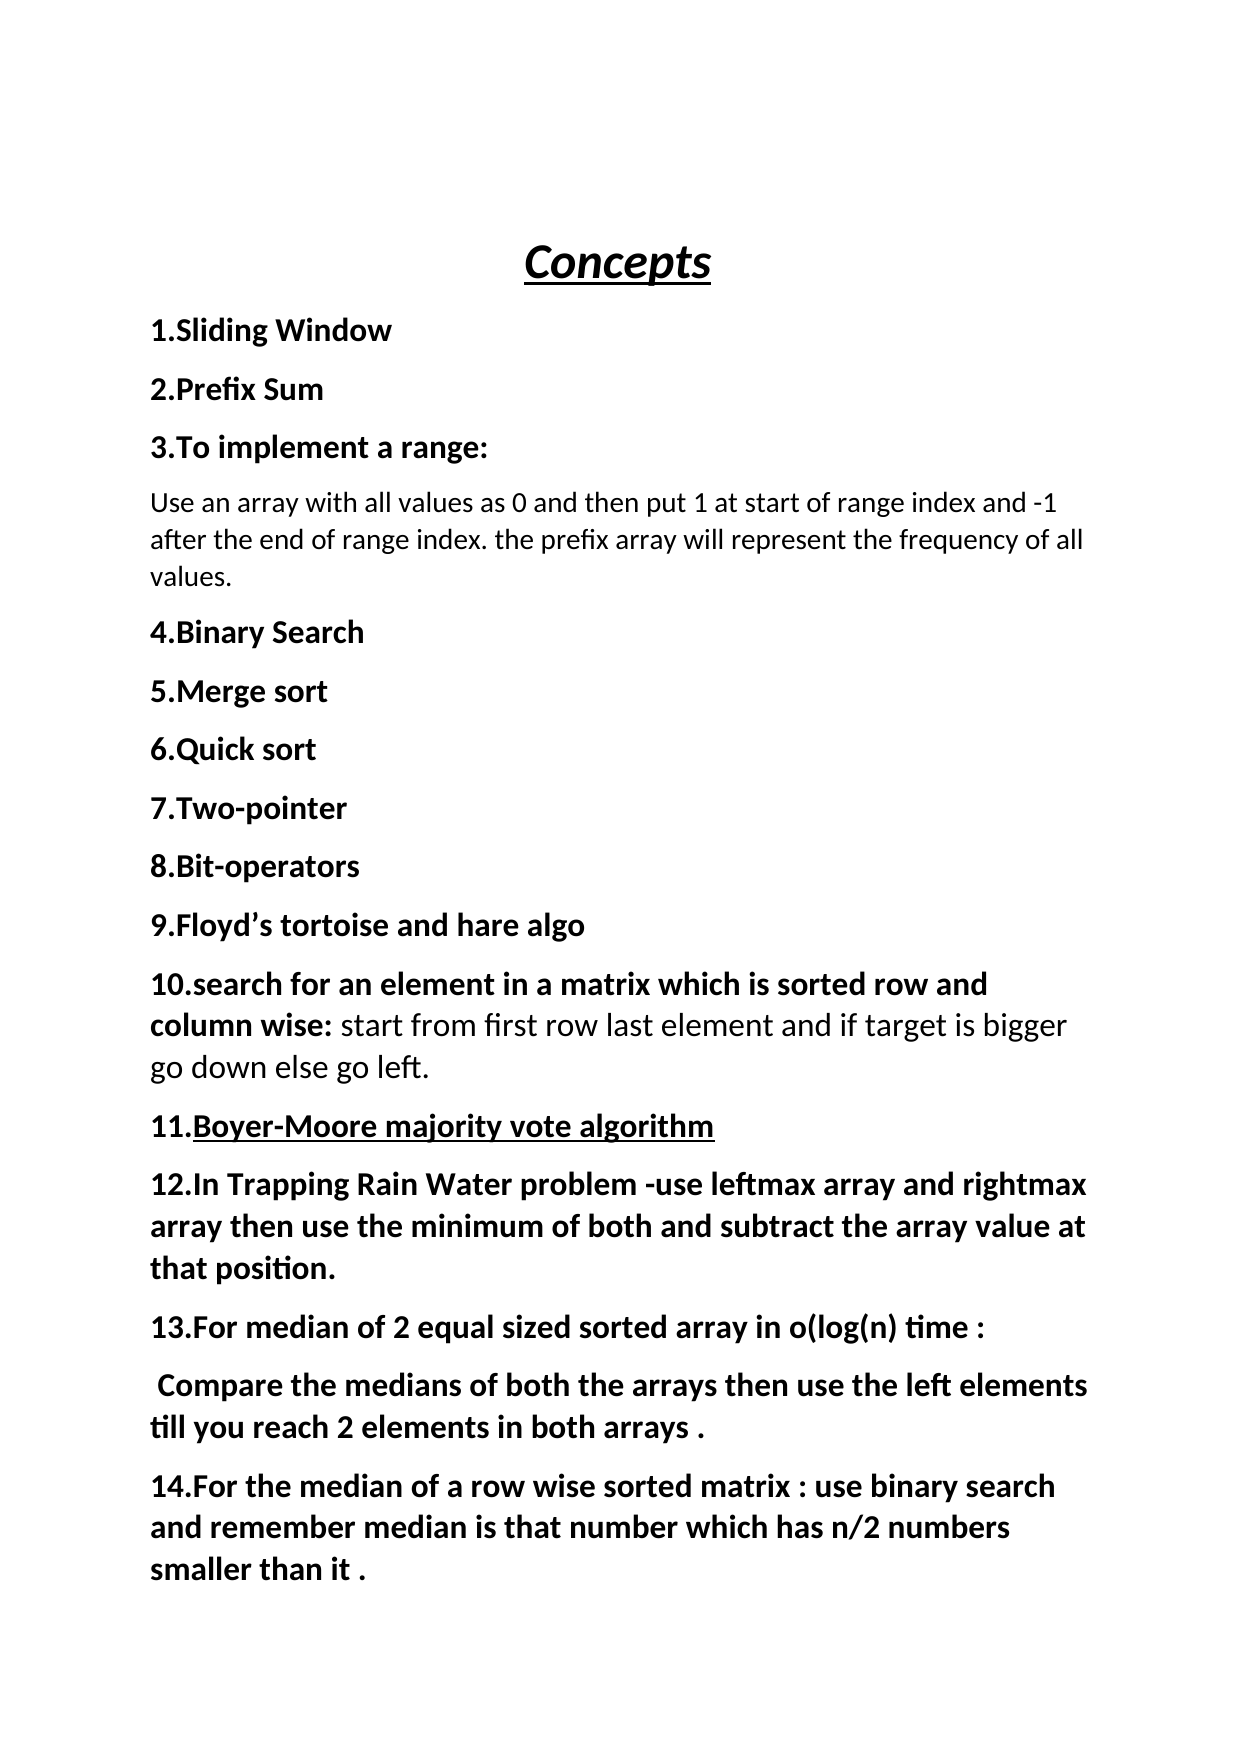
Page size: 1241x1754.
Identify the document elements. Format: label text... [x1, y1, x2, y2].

text 10.search for an element in a matrix which is sorted row and column wise: start from first row last element and if target is bigger go down else go left. [150, 962, 1090, 1087]
text 9.Floyd’s tortoise and hare algo [150, 904, 1090, 945]
text 8.Bit-operators [150, 845, 1090, 886]
text 11.Boyer-Moore majority vote algorithm [150, 1105, 1090, 1146]
text 14.For the median of a row wise sorted matrix : use binary search and remember median is that number which has n/2 numbers smaller than it . [150, 1464, 1090, 1589]
text Compare the medians of both the arrays then use the left elements till you reach 2 elements in both arrays . [150, 1364, 1090, 1447]
text 12.In Trapping Rain Water problem -use leftmax array and rightmax array then use the minimum of both and subtract the array value at that position. [150, 1163, 1090, 1288]
text 4.Binary Search [150, 611, 1090, 652]
text 3.To implement a range: [150, 426, 1090, 467]
text 5.Merge sort [150, 670, 1090, 711]
text 2.Prefix Sum [150, 367, 1090, 408]
text Use an array with all values as 0 and then put 1 at start of range index and -1 after the end of range index. the prefix array will represent the frequency of all values. [150, 484, 1090, 593]
text Concepts [150, 229, 1090, 291]
text 6.Quick sort [150, 728, 1090, 769]
text 7.Two-pointer [150, 787, 1090, 828]
text 13.For median of 2 equal sized sorted array in o(log(n) time : [150, 1306, 1090, 1346]
text 1.Sliding Window [150, 309, 1090, 350]
